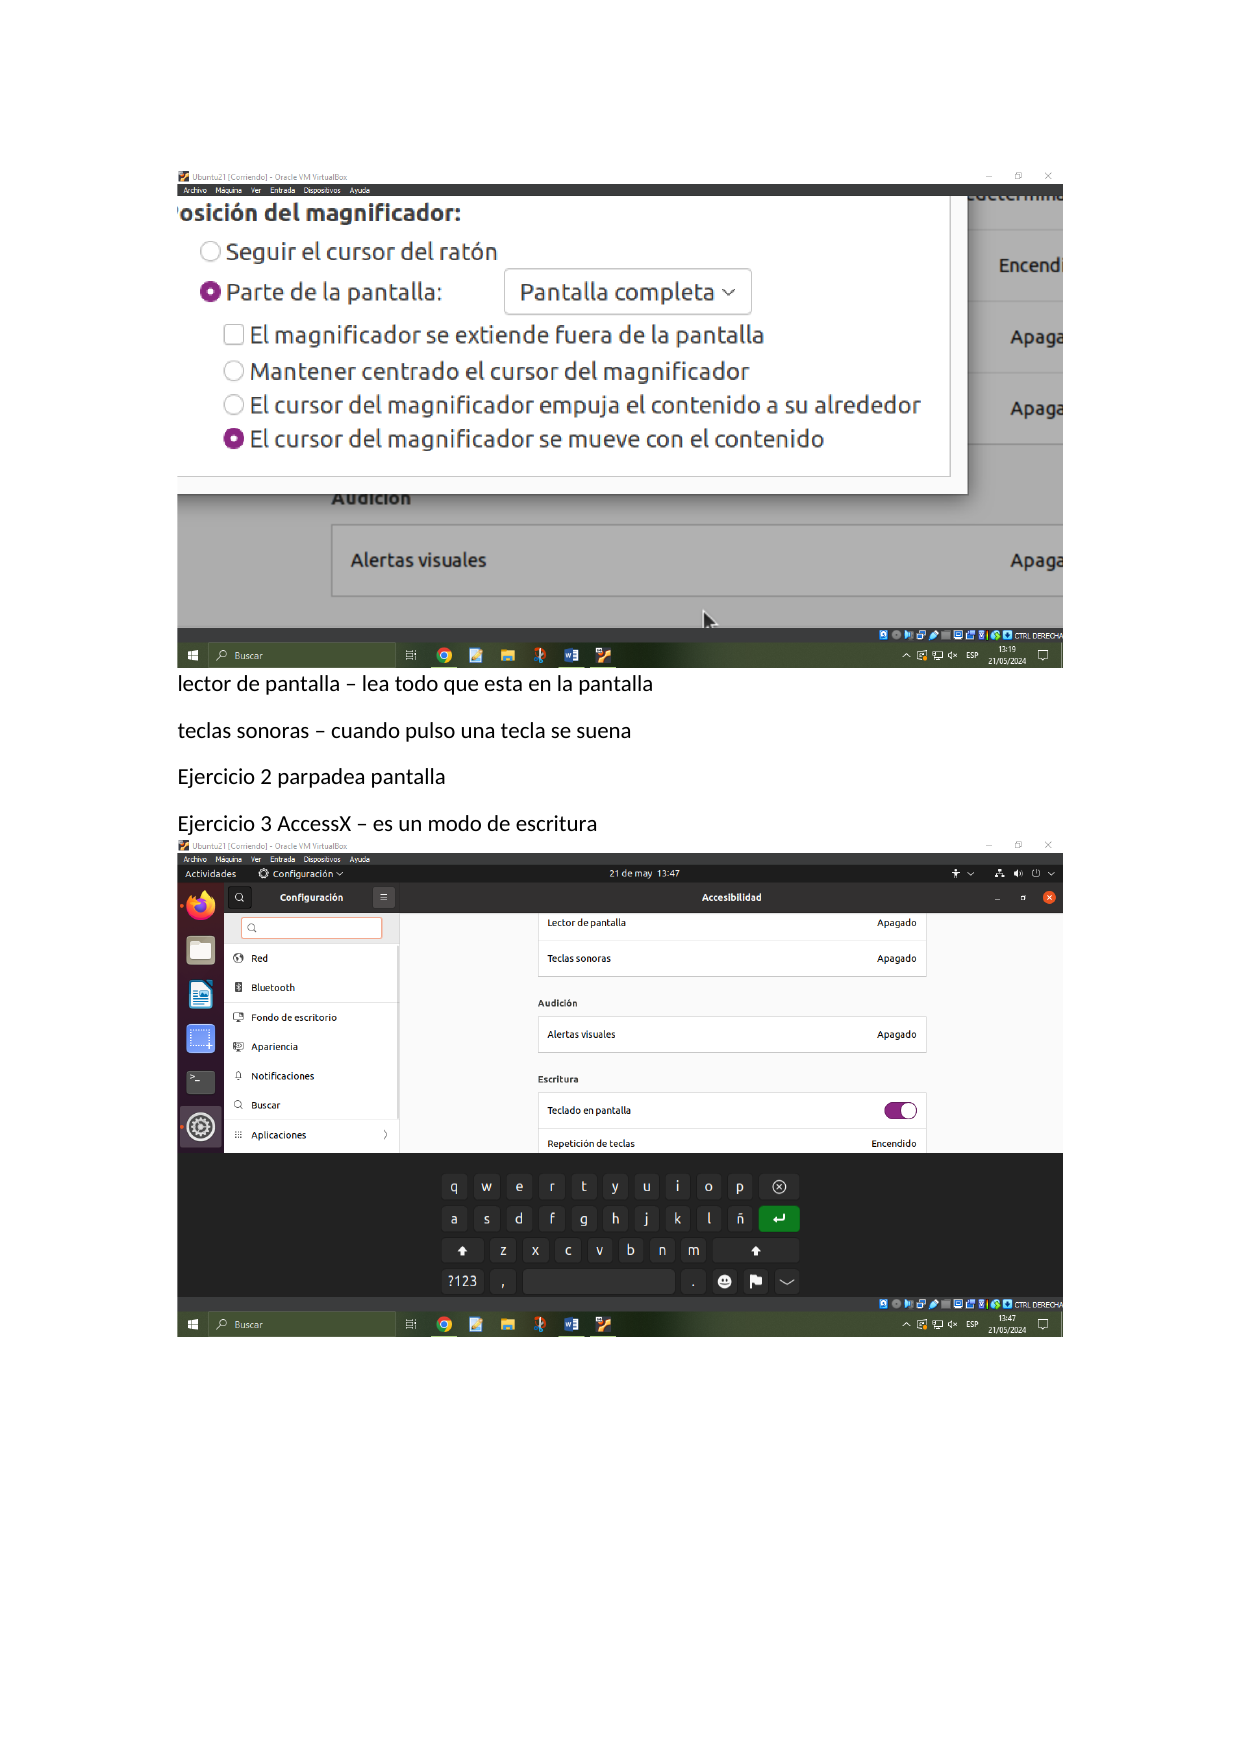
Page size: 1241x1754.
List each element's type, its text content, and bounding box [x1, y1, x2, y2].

text Ejercicio 2 parpadea pantalla [177, 762, 1063, 790]
text Ejercicio 1 lector de pantalla – lea todo que esta en la pantalla [177, 668, 1063, 698]
text Ejercicio 1 lector de pantalla – lea todo que esta en la pantalla [177, 148, 1063, 170]
text Ejercicio 3 AccessX – es un modo de escritura [177, 809, 1063, 838]
text teclas sonoras – cuando pulso una tecla se suena [177, 716, 1063, 744]
